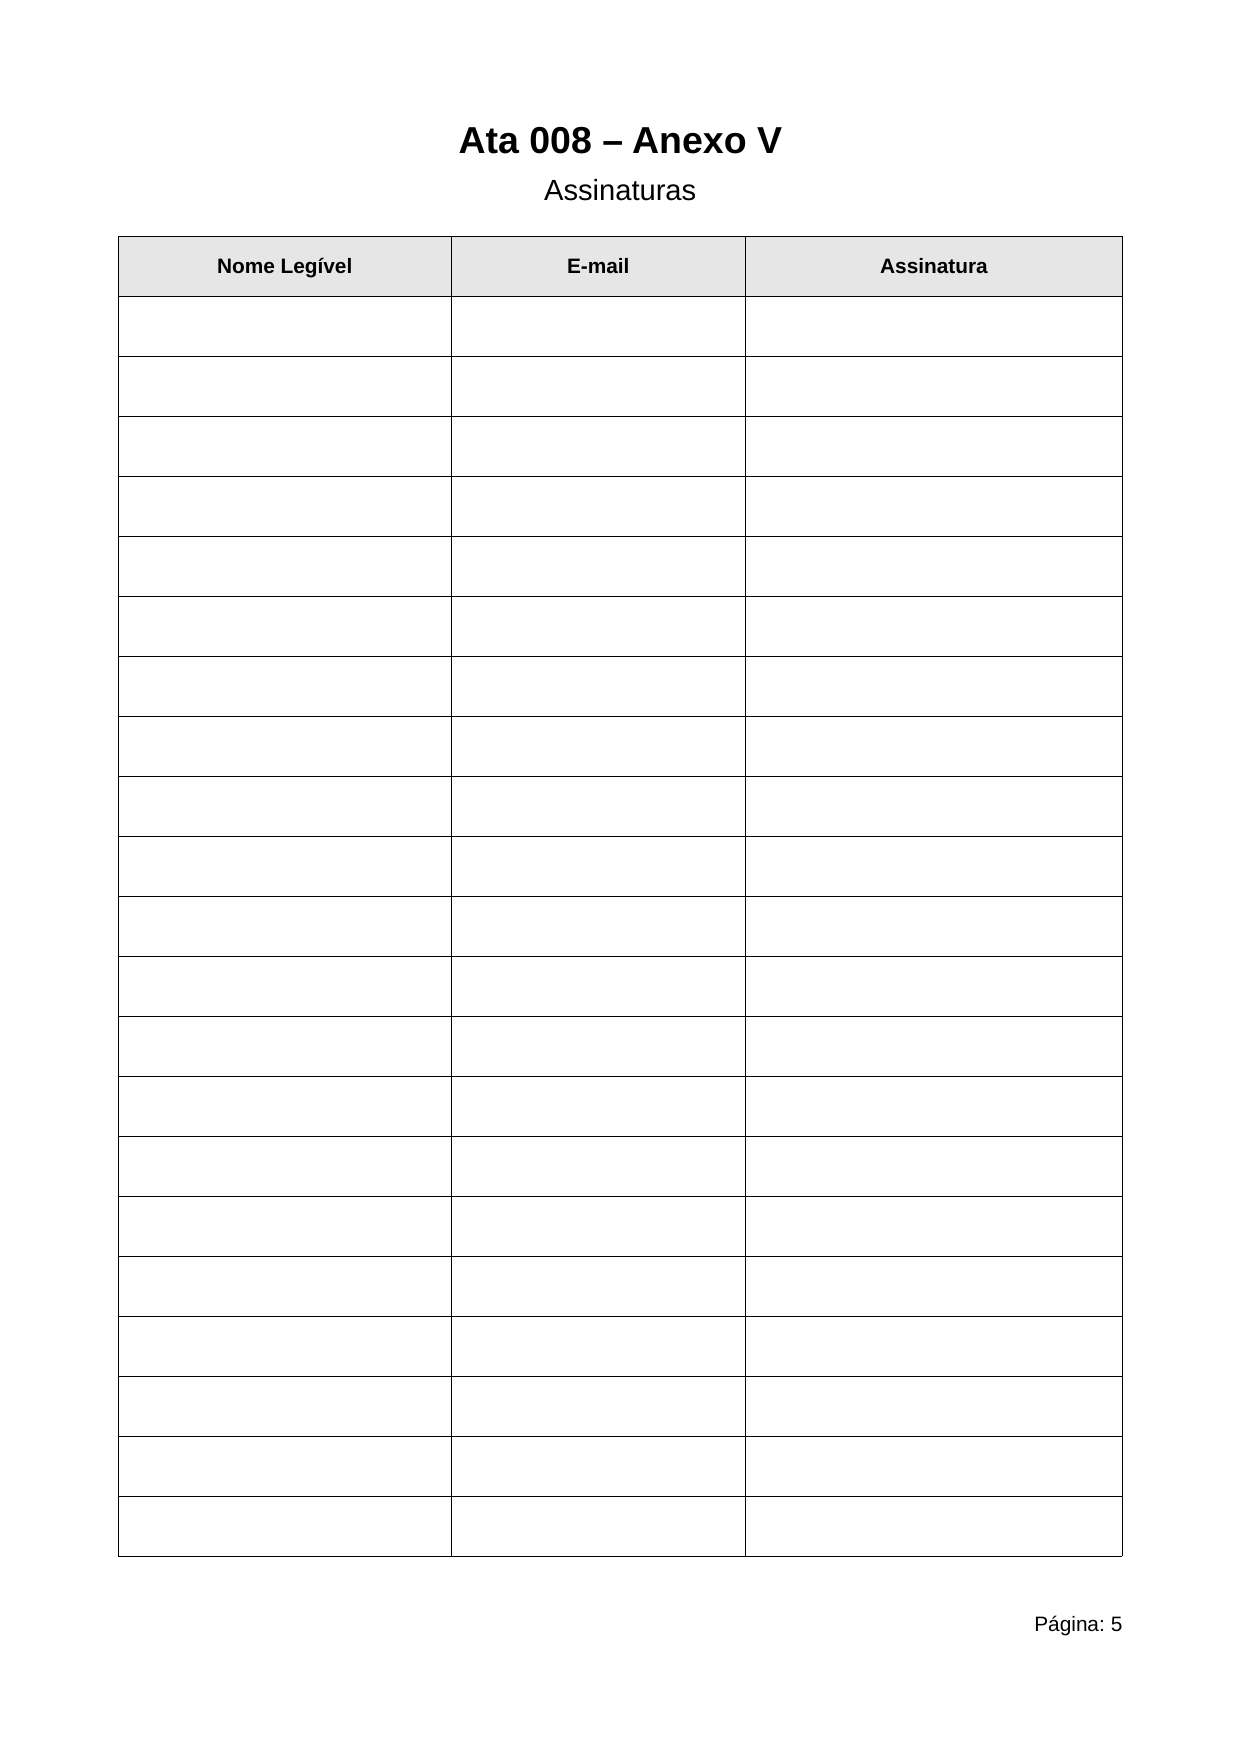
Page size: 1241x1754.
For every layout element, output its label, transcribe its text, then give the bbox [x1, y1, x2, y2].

table_cell [746, 837, 1122, 896]
table_cell [452, 897, 745, 956]
table_cell [452, 1197, 745, 1256]
table_cell [746, 1017, 1122, 1076]
table_cell [746, 1137, 1122, 1196]
table_cell [746, 1077, 1122, 1136]
table_cell [452, 417, 745, 476]
table_cell [452, 357, 745, 416]
table_cell [452, 1377, 745, 1436]
table_cell [746, 657, 1122, 716]
table_cell [119, 657, 451, 716]
table_cell [119, 1137, 451, 1196]
table_cell [746, 1257, 1122, 1316]
table_cell [119, 1197, 451, 1256]
table_cell [452, 1437, 745, 1496]
table_cell [119, 477, 451, 536]
table_cell [119, 717, 451, 776]
table_cell [119, 297, 451, 356]
table_cell [452, 837, 745, 896]
table_cell [452, 537, 745, 596]
table_cell [119, 1257, 451, 1316]
table_cell [119, 537, 451, 596]
table_header Assinatura [746, 237, 1122, 296]
table_cell [119, 357, 451, 416]
table_cell [452, 297, 745, 356]
table_cell [119, 1437, 451, 1496]
table_cell [746, 777, 1122, 836]
table_cell [119, 597, 451, 656]
table_cell [746, 417, 1122, 476]
table_cell [452, 1497, 745, 1556]
table_cell [119, 1317, 451, 1376]
table_cell [746, 717, 1122, 776]
table_cell [746, 957, 1122, 1016]
table_cell [119, 417, 451, 476]
table_cell [119, 1497, 451, 1556]
table_cell [452, 1137, 745, 1196]
table_cell [746, 1317, 1122, 1376]
table_cell [452, 717, 745, 776]
table_cell [452, 1317, 745, 1376]
table_cell [746, 897, 1122, 956]
table_header Nome Legível [119, 237, 451, 296]
table_cell [746, 1437, 1122, 1496]
table_cell [452, 777, 745, 836]
table_cell [746, 1377, 1122, 1436]
table_cell [119, 1017, 451, 1076]
table_cell [746, 1197, 1122, 1256]
table_cell [746, 357, 1122, 416]
table_header E-mail [452, 237, 745, 296]
table_cell [452, 1257, 745, 1316]
table_cell [119, 897, 451, 956]
table_cell [452, 657, 745, 716]
table_cell [119, 1077, 451, 1136]
table_cell [119, 777, 451, 836]
table_cell [746, 597, 1122, 656]
table_cell [452, 1017, 745, 1076]
table_cell [452, 597, 745, 656]
table_cell [746, 537, 1122, 596]
table_cell [452, 477, 745, 536]
table_cell [746, 1497, 1122, 1556]
table_cell [746, 477, 1122, 536]
table_cell [746, 297, 1122, 356]
table_cell [119, 957, 451, 1016]
table_cell [452, 957, 745, 1016]
table_cell [119, 837, 451, 896]
table_cell [119, 1377, 451, 1436]
table_cell [452, 1077, 745, 1136]
